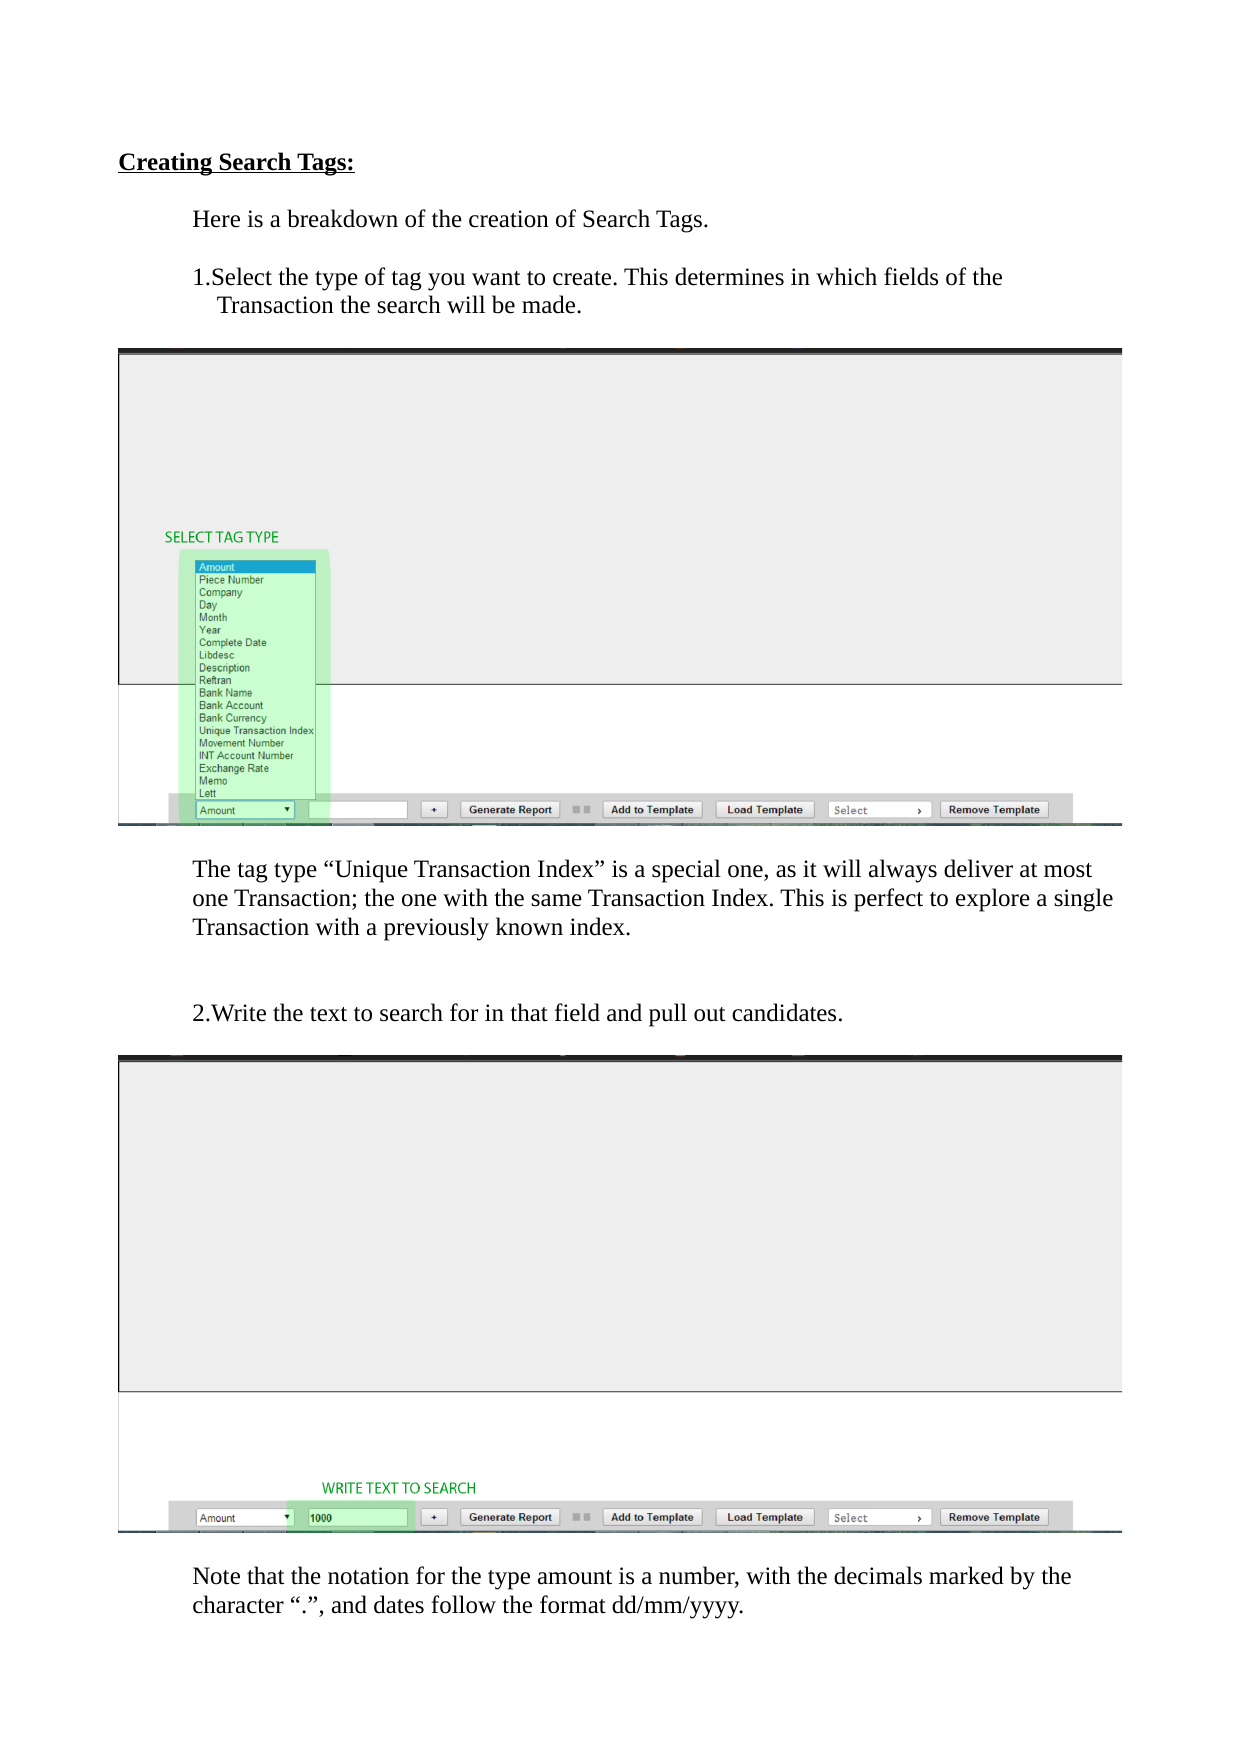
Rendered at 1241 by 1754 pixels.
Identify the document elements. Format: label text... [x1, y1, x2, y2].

text Here is a breakdown of the creation of Search Tags. [118, 204, 1122, 233]
picture [118, 1055, 1123, 1533]
text 2.Write the text to search for in that field and pull out candidates. [118, 998, 1122, 1027]
picture [118, 348, 1123, 826]
text Note that the notation for the type amount is a number, with the decimals marked by the character “.”, and dates follow the format dd/mm/yyyy. [118, 1561, 1122, 1619]
text Creating Search Tags: [118, 147, 1122, 176]
text The tag type “Unique Transaction Index” is a special one, as it will always deliver at most one Transaction; the one with the same Transaction Index. This is perfect to explore a single Transaction with a previously known index. [118, 854, 1122, 940]
text 1.Select the type of tag you want to create. This determines in which fields of the Transaction the search will be made. [118, 262, 1122, 319]
